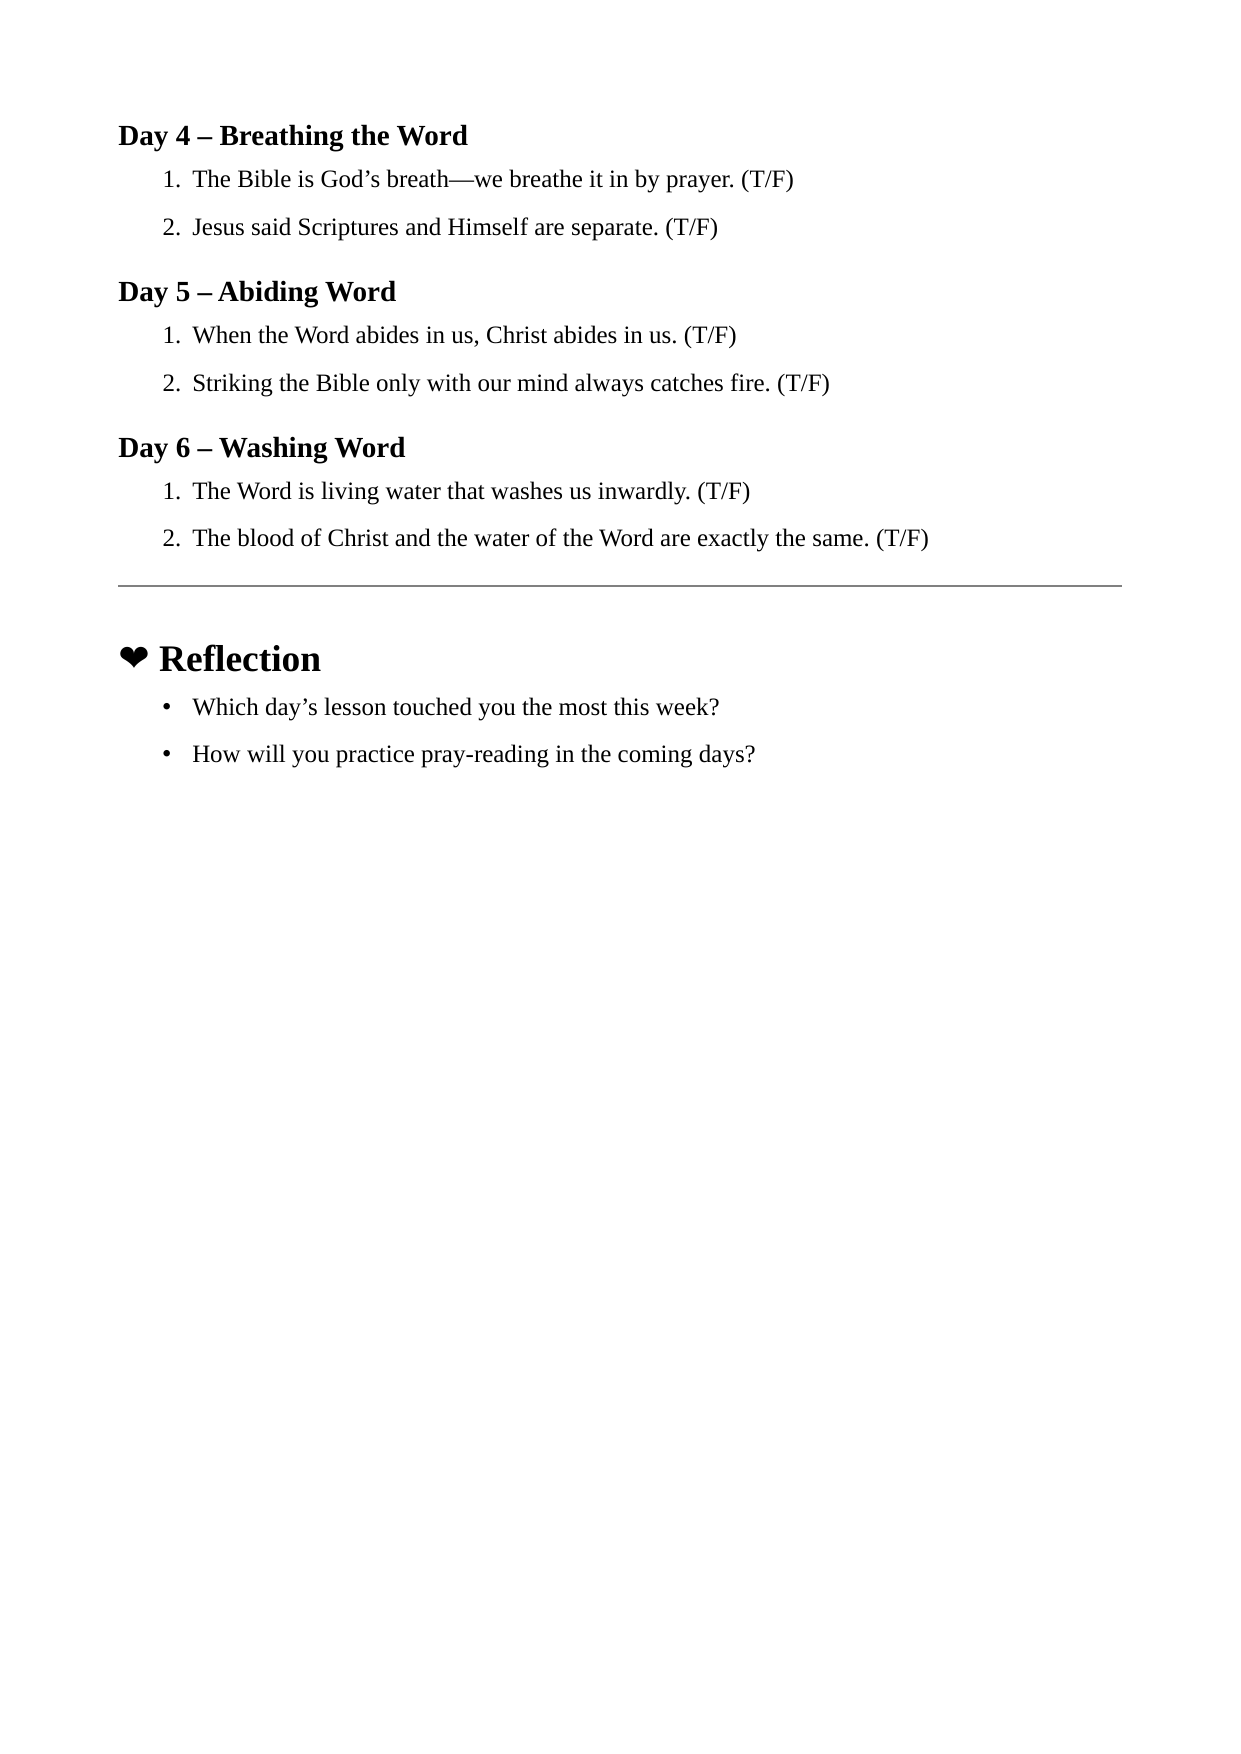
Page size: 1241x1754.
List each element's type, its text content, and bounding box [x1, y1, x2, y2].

subtitle Day 5 – Abiding Word [118, 274, 1122, 307]
subtitle Day 4 – Breathing the Word [118, 118, 1122, 152]
list The Word is living water that washes us inwardly. (T/F) [162, 476, 1122, 504]
list The Bible is God’s breath—we breathe it in by prayer. (T/F) [162, 164, 1122, 193]
list How will you practice pray-reading in the coming days? [162, 739, 1122, 768]
list The blood of Christ and the water of the Word are exactly the same. (T/F) [162, 523, 1122, 552]
list When the Word abides in us, Christ abides in us. (T/F) [162, 320, 1122, 349]
list Jesus said Scriptures and Himself are separate. (T/F) [162, 212, 1122, 241]
list Striking the Bible only with our mind always catches fire. (T/F) [162, 368, 1122, 396]
subtitle Day 6 – Washing Word [118, 430, 1122, 463]
list Which day’s lesson touched you the most this week? [162, 692, 1122, 721]
subtitle ❤️ Reflection [118, 636, 1122, 679]
